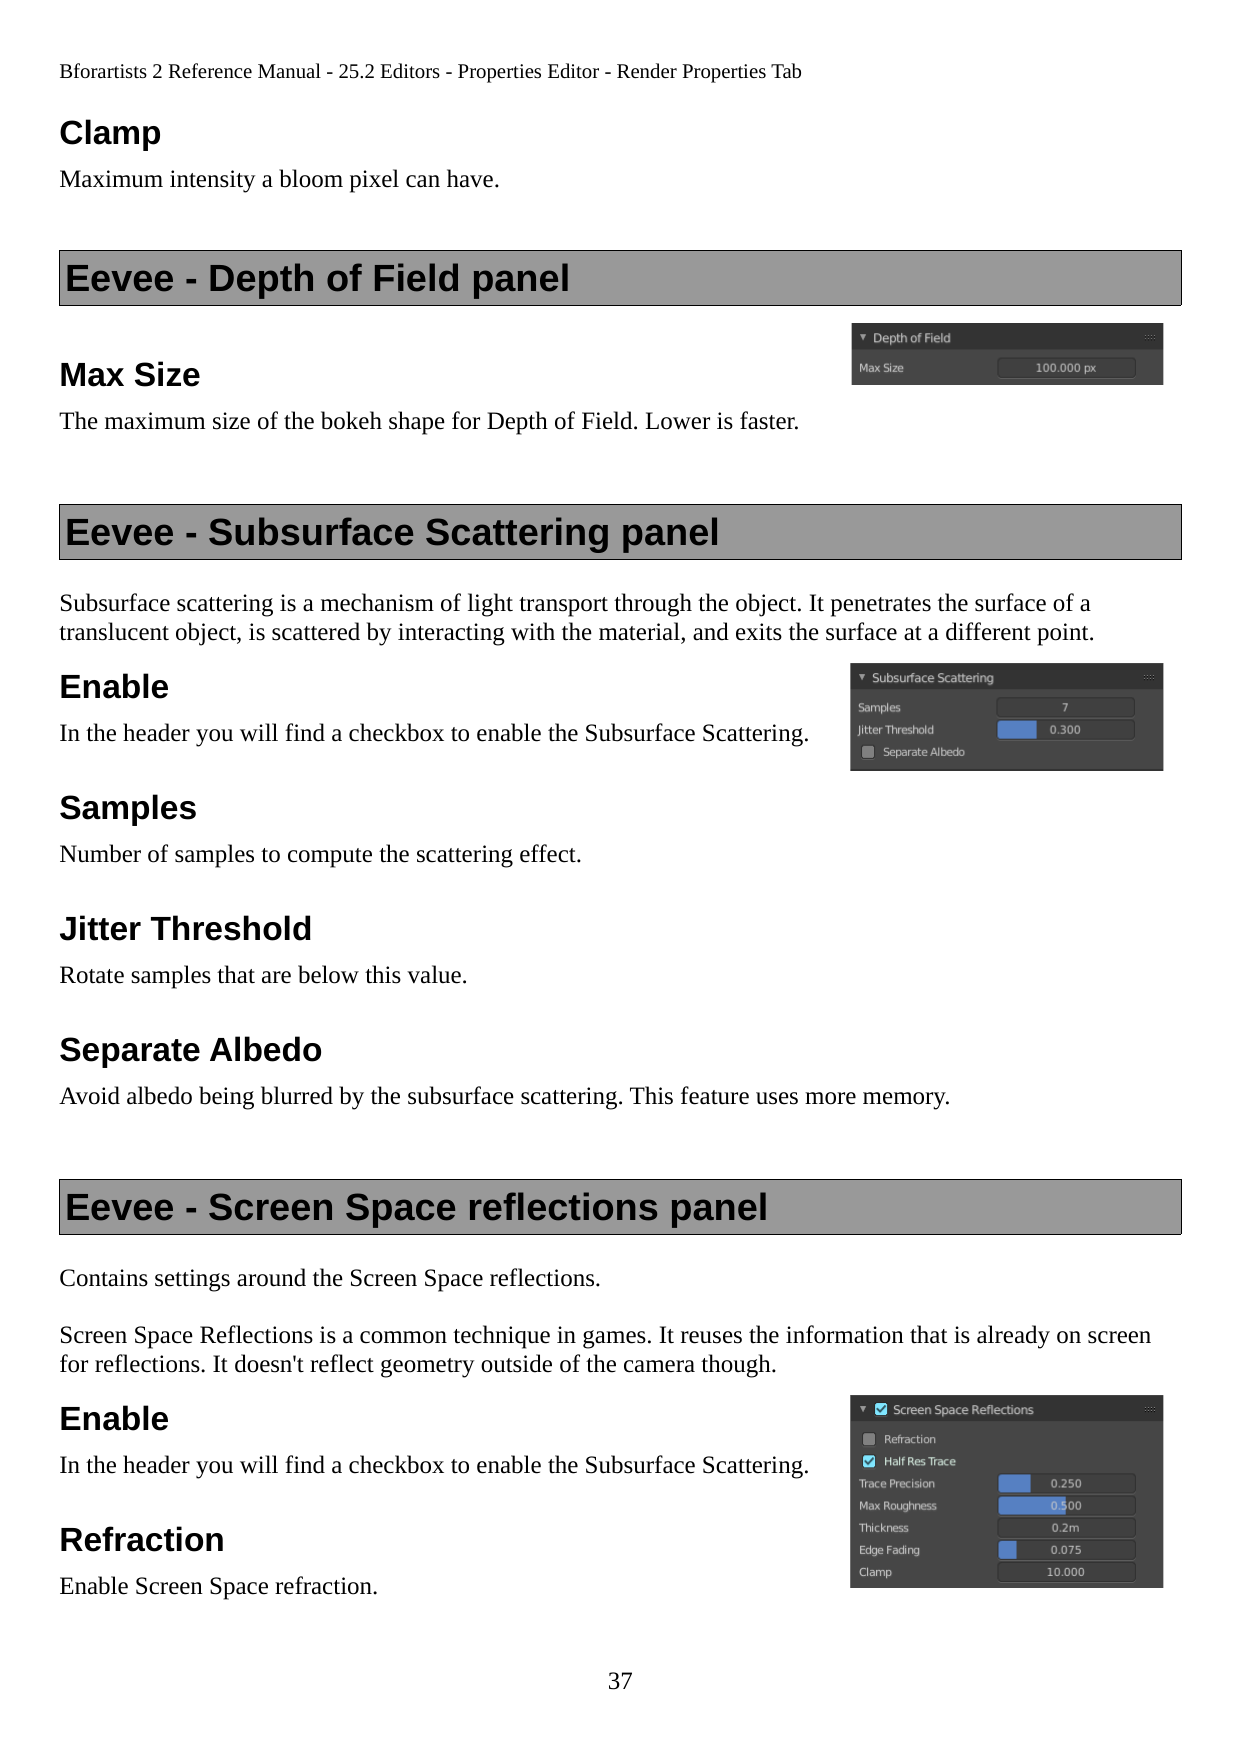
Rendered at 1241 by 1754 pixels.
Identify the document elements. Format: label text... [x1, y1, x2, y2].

text In the header you will find a checkbox to enable the Subsurface Scattering. [59, 718, 850, 746]
subtitle [1164, 667, 1181, 705]
table_header Eevee - Depth of Field panel [60, 251, 1181, 305]
text Number of samples to compute the scattering effect. [59, 839, 1181, 867]
subtitle Enable [59, 1399, 850, 1437]
subtitle Separate Albedo [59, 1030, 1181, 1068]
text Screen Space Reflections is a common technique in games. It reuses the information that is already on screen for reflections. It doesn't reflect geometry outside of the camera though. [59, 1321, 1181, 1378]
text In the header you will find a checkbox to enable the Subsurface Scattering. [59, 1450, 850, 1479]
subtitle Enable [59, 667, 850, 705]
subtitle [1164, 1399, 1181, 1437]
subtitle Refraction [59, 1520, 850, 1558]
table_header Eevee - Screen Space reflections panel [60, 1180, 1181, 1234]
subtitle Max Size [59, 355, 1181, 393]
subtitle Jitter Threshold [59, 909, 1181, 947]
text Rotate samples that are below this value. [59, 960, 1181, 988]
text Contains settings around the Screen Space reflections. [59, 1263, 1181, 1292]
subtitle Clamp [59, 113, 1181, 151]
subtitle Samples [59, 788, 1181, 826]
picture [851, 323, 1164, 385]
text Maximum intensity a bloom pixel can have. [59, 164, 1181, 192]
picture [850, 663, 1164, 771]
text The maximum size of the bokeh shape for Depth of Field. Lower is faster. [59, 406, 1181, 435]
text Subsurface scattering is a mechanism of light transport through the object. It penetrates the surface of a translucent object, is scattered by interacting with the material, and exits the surface at a different point. [59, 588, 1181, 646]
text Avoid albedo being blurred by the subsurface scattering. This feature uses more memory. [59, 1081, 1181, 1109]
subtitle [1164, 1520, 1181, 1558]
text Enable Screen Space refraction. [59, 1571, 1181, 1600]
picture [850, 1395, 1164, 1588]
table_header Eevee - Subsurface Scattering panel [60, 505, 1181, 559]
